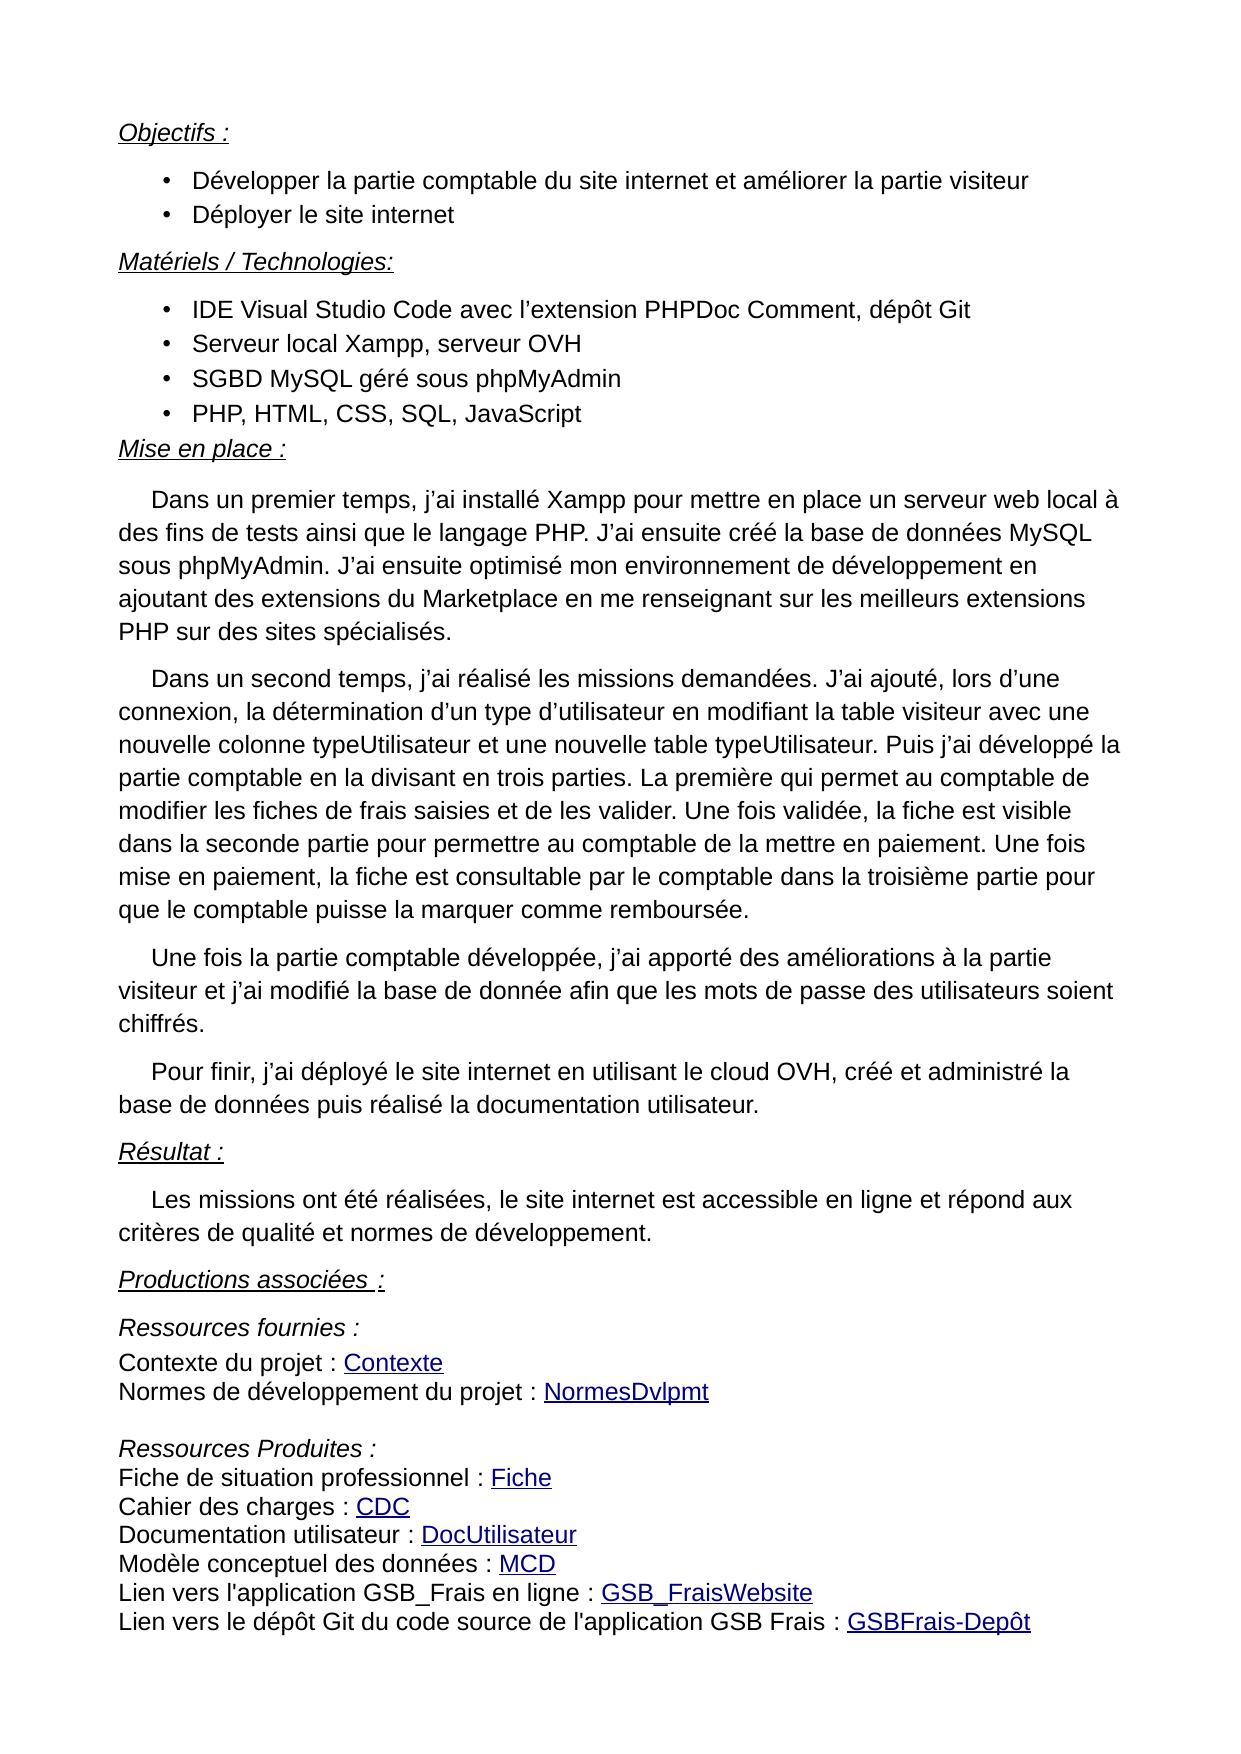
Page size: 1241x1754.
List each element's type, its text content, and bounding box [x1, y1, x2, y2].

list Développer la partie comptable du site internet et améliorer la partie visiteur [162, 166, 1122, 194]
text Dans un second temps, j’ai réalisé les missions demandées. J’ai ajouté, lors d’une connexion, la détermination d’un type d’utilisateur en modifiant la table visiteur avec une nouvelle colonne typeUtilisateur et une nouvelle table typeUtilisateur. Puis j’ai développé la partie comptable en la divisant en trois parties. La première qui permet au comptable de modifier les fiches de frais saisies et de les valider. Une fois validée, la fiche est visible dans la seconde partie pour permettre au comptable de la mettre en paiement. Une fois mise en paiement, la fiche est consultable par le comptable dans la troisième partie pour que le comptable puisse la marquer comme remboursée. [118, 664, 1122, 924]
list Serveur local Xampp, serveur OVH [162, 329, 1122, 358]
text Ressources fournies : [118, 1313, 1122, 1342]
text Pour finir, j’ai déployé le site internet en utilisant le cloud OVH, créé et administré la base de données puis réalisé la documentation utilisateur. [118, 1057, 1122, 1118]
text Objectifs : [118, 118, 1122, 147]
text Une fois la partie comptable développée, j’ai apporté des améliorations à la partie visiteur et j’ai modifié la base de donnée afin que les mots de passe des utilisateurs soient chiffrés. [118, 943, 1122, 1038]
list IDE Visual Studio Code avec l’extension PHPDoc Comment, dépôt Git [162, 295, 1122, 323]
text Contexte du projet : Contexte Normes de développement du projet : NormesDvlpmt Ressources Produites : Fiche de situation professionnel : Fiche Cahier des charges : CDC Documentation utilisateur : DocUtilisateur Modèle conceptuel des données : MCD Lien vers l'application GSB_Frais en ligne : GSB_FraisWebsite Lien vers le dépôt Git du code source de l'application GSB Frais : GSBFrais-Depôt [118, 1348, 1122, 1635]
list SGBD MySQL géré sous phpMyAdmin [162, 364, 1122, 393]
text Productions associées : [118, 1266, 1122, 1294]
list PHP, HTML, CSS, SQL, JavaScript [162, 399, 1122, 428]
text Dans un premier temps, j’ai installé Xampp pour mettre en place un serveur web local à des fins de tests ainsi que le langage PHP. J’ai ensuite créé la base de données MySQL sous phpMyAdmin. J’ai ensuite optimisé mon environnement de développement en ajoutant des extensions du Marketplace en me renseignant sur les meilleurs extensions PHP sur des sites spécialisés. [118, 484, 1122, 645]
text Mise en place : [118, 434, 1122, 463]
text Résultat : [118, 1137, 1122, 1166]
text Matériels / Technologies: [118, 247, 1122, 276]
text Les missions ont été réalisées, le site internet est accessible en ligne et répond aux critères de qualité et normes de développement. [118, 1185, 1122, 1247]
list Déployer le site internet [162, 201, 1122, 229]
